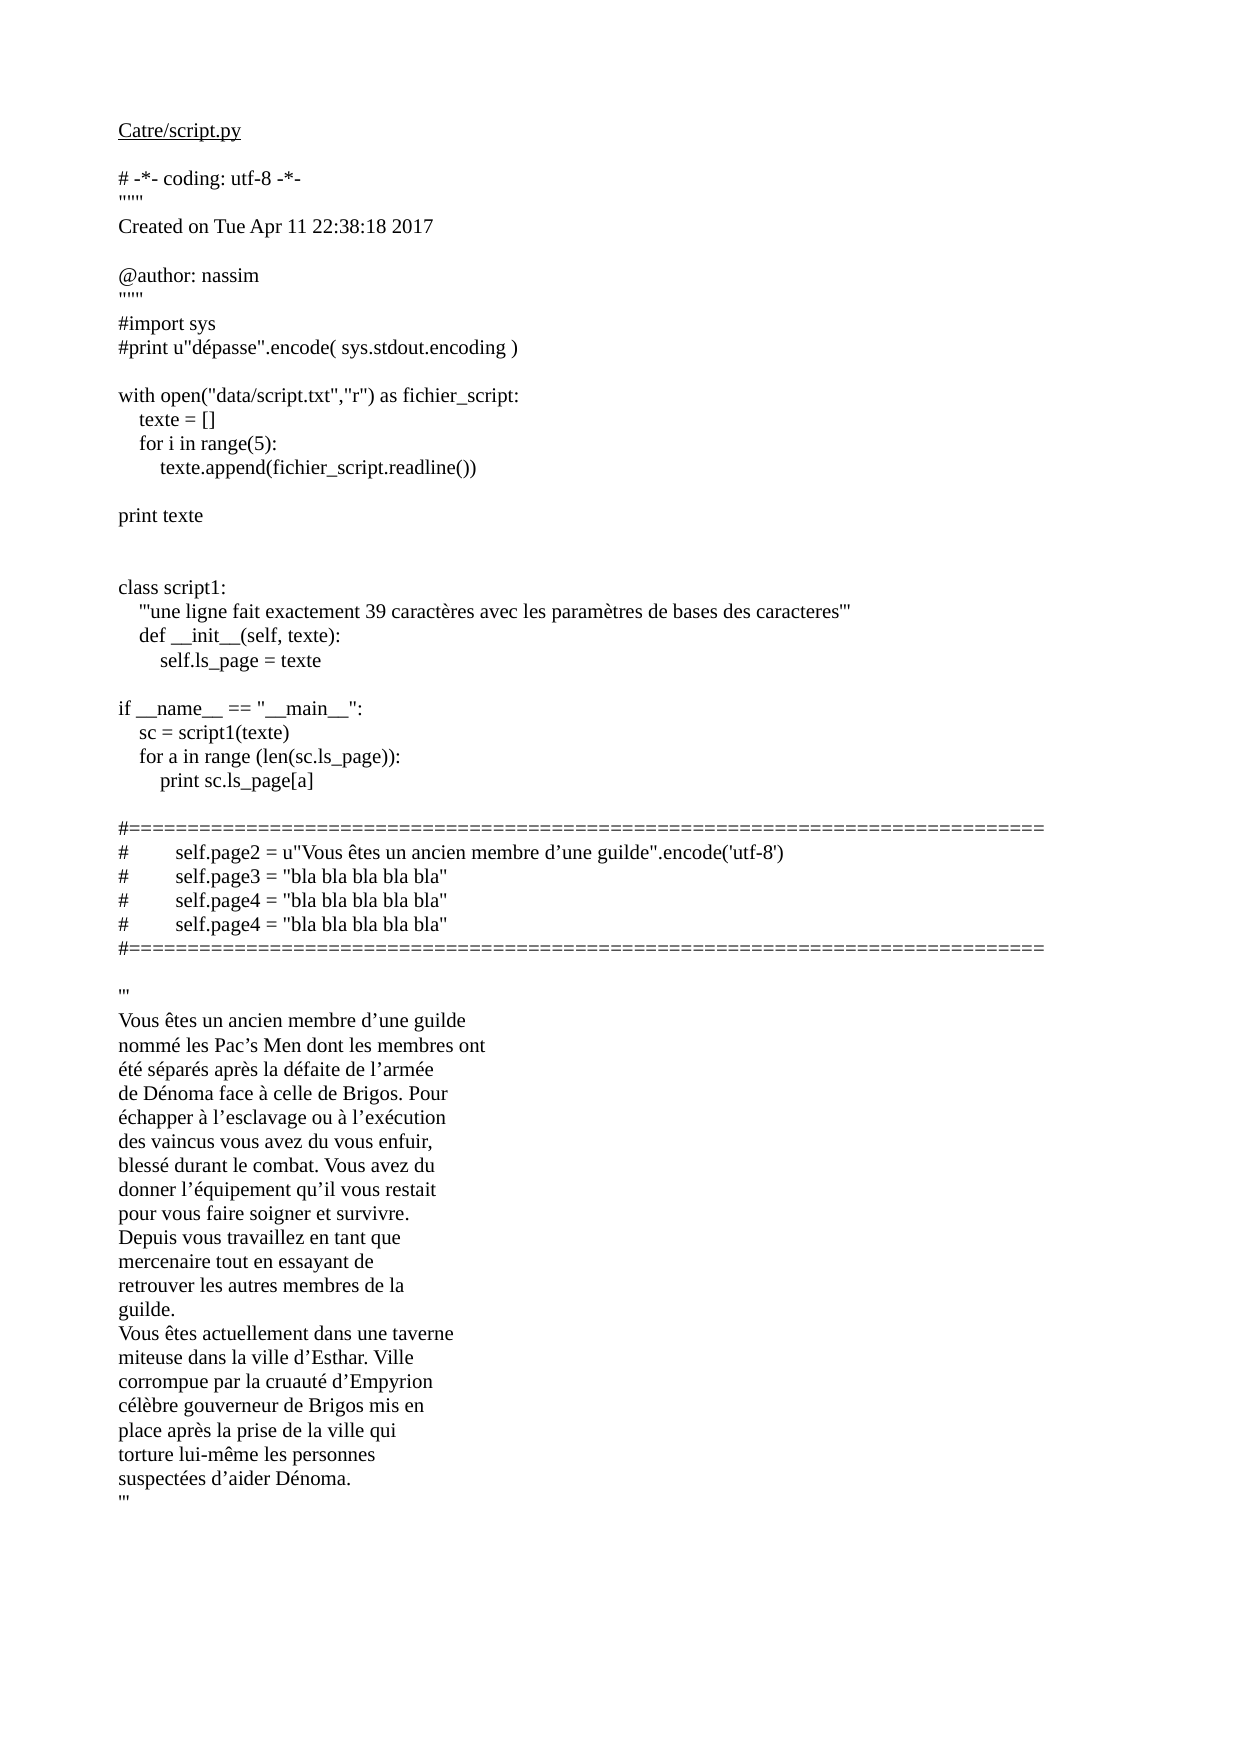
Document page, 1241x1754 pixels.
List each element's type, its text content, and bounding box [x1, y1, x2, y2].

text with open("data/script.txt","r") as fichier_script: [118, 383, 1122, 407]
text retrouver les autres membres de la [118, 1273, 1122, 1297]
text #import sys [118, 311, 1122, 335]
text pour vous faire soigner et survivre. [118, 1201, 1122, 1225]
text mercenaire tout en essayant de [118, 1249, 1122, 1273]
text @author: nassim [118, 262, 1122, 287]
text #============================================================================== [118, 816, 1122, 840]
text Vous êtes actuellement dans une taverne [118, 1321, 1122, 1345]
text été séparés après la défaite de l’armée [118, 1057, 1122, 1081]
text #============================================================================== [118, 936, 1122, 960]
text suspectées d’aider Dénoma. [118, 1466, 1122, 1490]
text # self.page4 = "bla bla bla bla bla" [118, 888, 1122, 912]
text texte.append(fichier_script.readline()) [118, 455, 1122, 479]
text texte = [] [118, 407, 1122, 431]
text des vaincus vous avez du vous enfuir, [118, 1129, 1122, 1153]
text print sc.ls_page[a] [118, 768, 1122, 792]
text #print u"dépasse".encode( sys.stdout.encoding ) [118, 335, 1122, 359]
text nommé les Pac’s Men dont les membres ont [118, 1032, 1122, 1057]
text # self.page2 = u"Vous êtes un ancien membre d’une guilde".encode('utf-8') [118, 840, 1122, 864]
text """ [118, 190, 1122, 214]
text class script1: [118, 575, 1122, 599]
text corrompue par la cruauté d’Empyrion [118, 1369, 1122, 1393]
text torture lui-même les personnes [118, 1442, 1122, 1466]
text self.ls_page = texte [118, 647, 1122, 672]
text ''' [118, 984, 1122, 1008]
text '''une ligne fait exactement 39 caractères avec les paramètres de bases des caracteres''' [118, 599, 1122, 623]
text # -*- coding: utf-8 -*- [118, 166, 1122, 190]
text # self.page3 = "bla bla bla bla bla" [118, 864, 1122, 888]
text donner l’équipement qu’il vous restait [118, 1177, 1122, 1201]
text """ [118, 287, 1122, 311]
text blessé durant le combat. Vous avez du [118, 1153, 1122, 1177]
text print texte [118, 503, 1122, 527]
text for i in range(5): [118, 431, 1122, 455]
text def __init__(self, texte): [118, 623, 1122, 647]
text de Dénoma face à celle de Brigos. Pour [118, 1081, 1122, 1105]
text échapper à l’esclavage ou à l’exécution [118, 1105, 1122, 1129]
text miteuse dans la ville d’Esthar. Ville [118, 1345, 1122, 1369]
text for a in range (len(sc.ls_page)): [118, 744, 1122, 768]
text ''' [118, 1490, 1122, 1514]
text sc = script1(texte) [118, 720, 1122, 744]
text Vous êtes un ancien membre d’une guilde [118, 1008, 1122, 1032]
text place après la prise de la ville qui [118, 1417, 1122, 1442]
text Catre/script.py [118, 118, 1122, 142]
text # self.page4 = "bla bla bla bla bla" [118, 912, 1122, 936]
text Depuis vous travaillez en tant que [118, 1225, 1122, 1249]
text Created on Tue Apr 11 22:38:18 2017 [118, 214, 1122, 238]
text guilde. [118, 1297, 1122, 1321]
text if __name__ == "__main__": [118, 696, 1122, 720]
text célèbre gouverneur de Brigos mis en [118, 1393, 1122, 1417]
